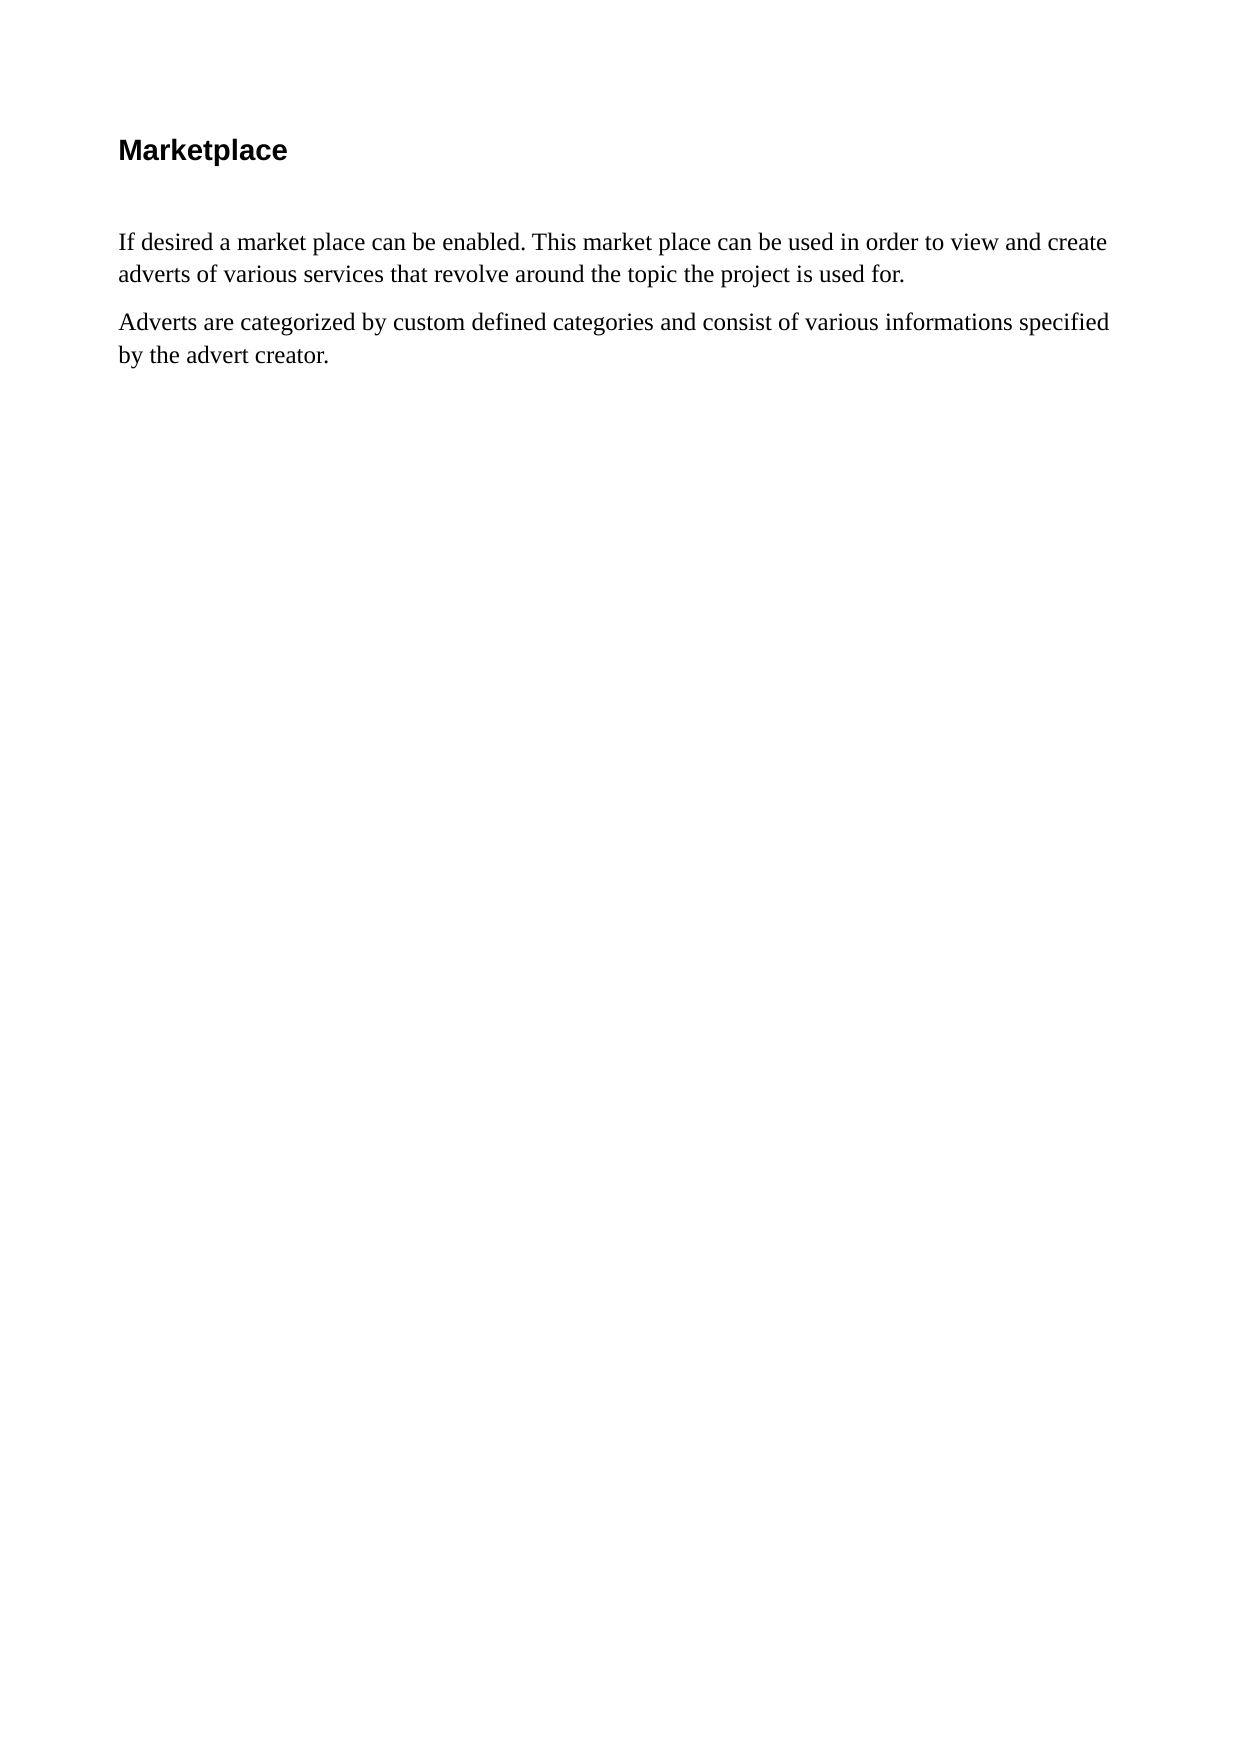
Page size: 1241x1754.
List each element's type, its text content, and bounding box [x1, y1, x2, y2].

subtitle Marketplace [118, 133, 1122, 166]
text Adverts are categorized by custom defined categories and consist of various informations specified by the advert creator. [118, 307, 1122, 369]
text If desired a market place can be enabled. This market place can be used in order to view and create adverts of various services that revolve around the topic the project is used for. [118, 227, 1122, 288]
